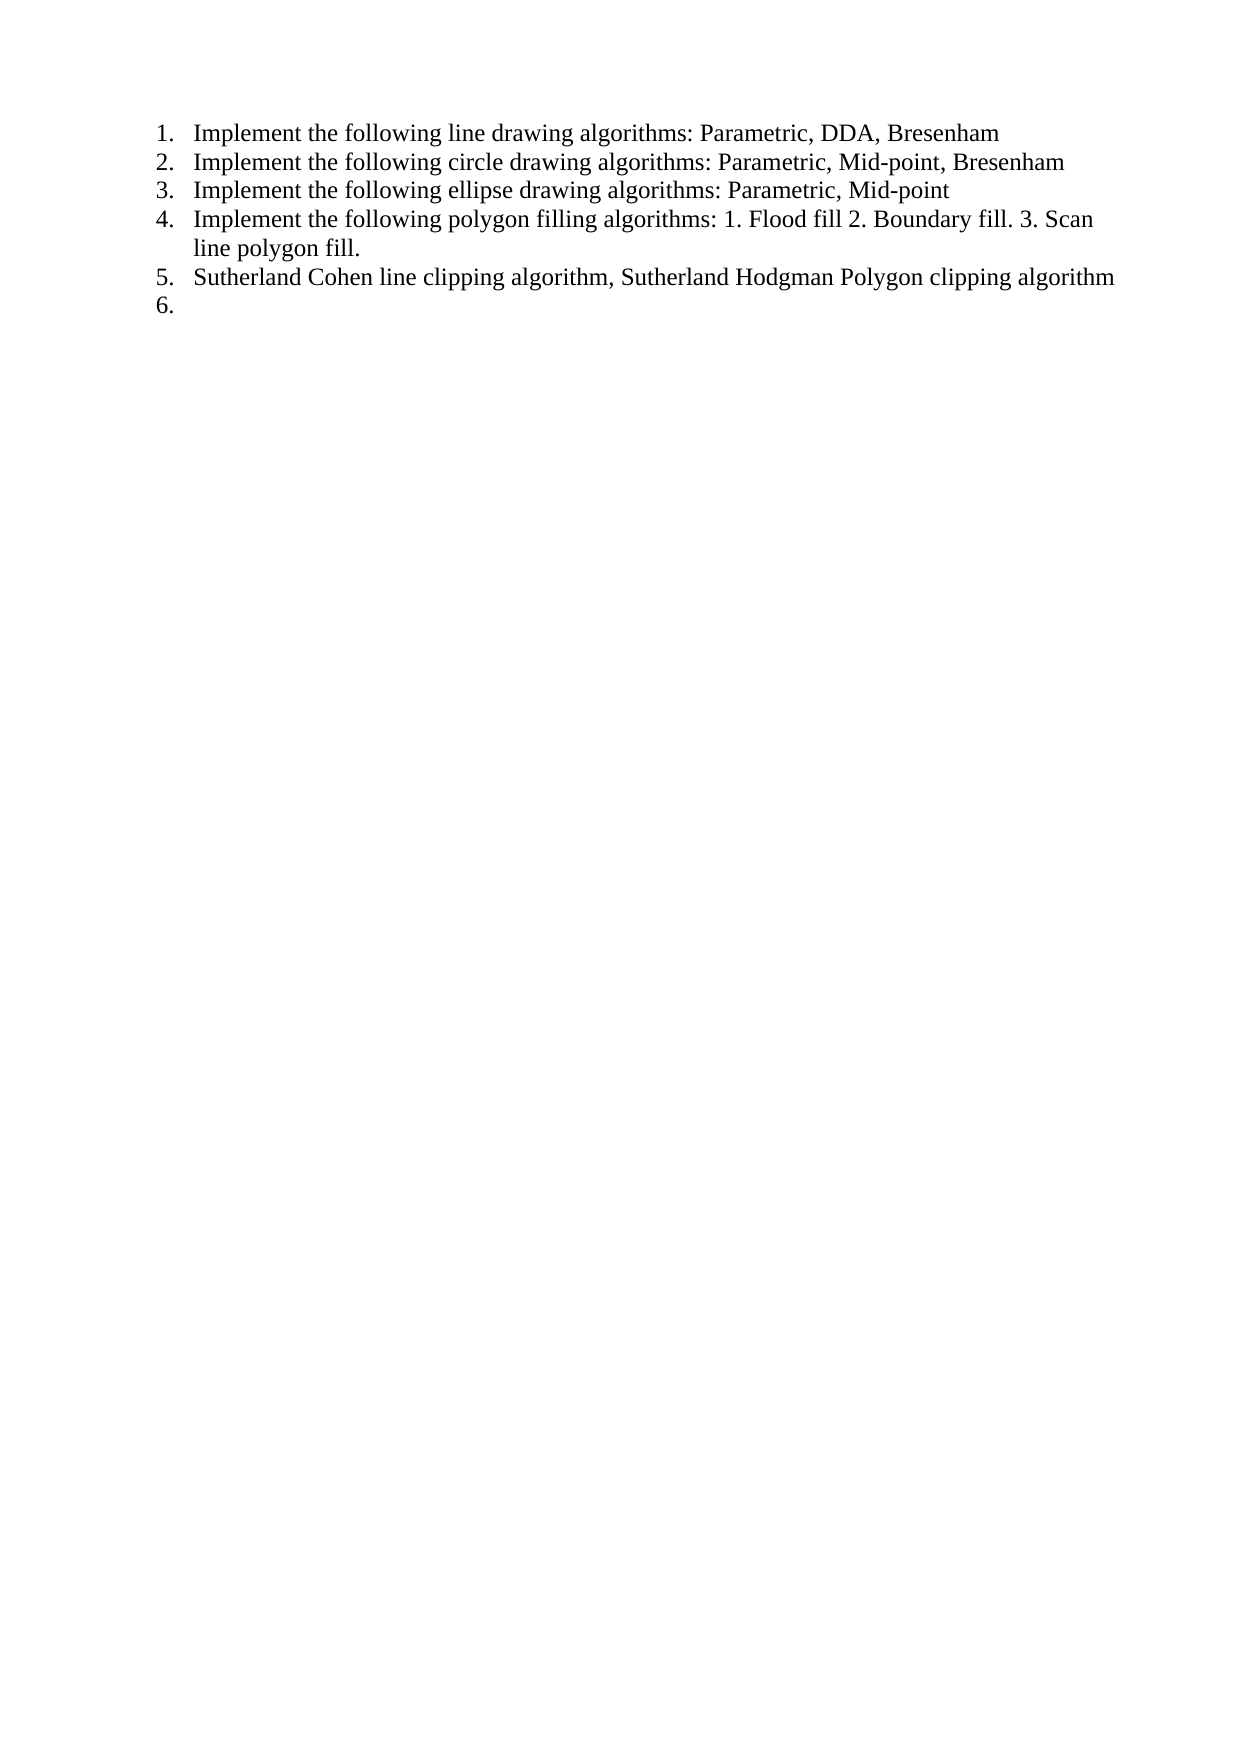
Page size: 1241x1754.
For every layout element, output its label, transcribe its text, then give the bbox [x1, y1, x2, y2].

list Implement the following polygon filling algorithms: 1. Flood fill 2. Boundary fill. 3. Scan line polygon fill. [156, 204, 1122, 262]
list Implement the following circle drawing algorithms: Parametric, Mid-point, Bresenham [156, 147, 1122, 176]
list Sutherland Cohen line clipping algorithm, Sutherland Hodgman Polygon clipping algorithm [156, 262, 1122, 291]
list Implement the following ellipse drawing algorithms: Parametric, Mid-point [156, 176, 1122, 204]
list Implement the following line drawing algorithms: Parametric, DDA, Bresenham [156, 118, 1122, 147]
